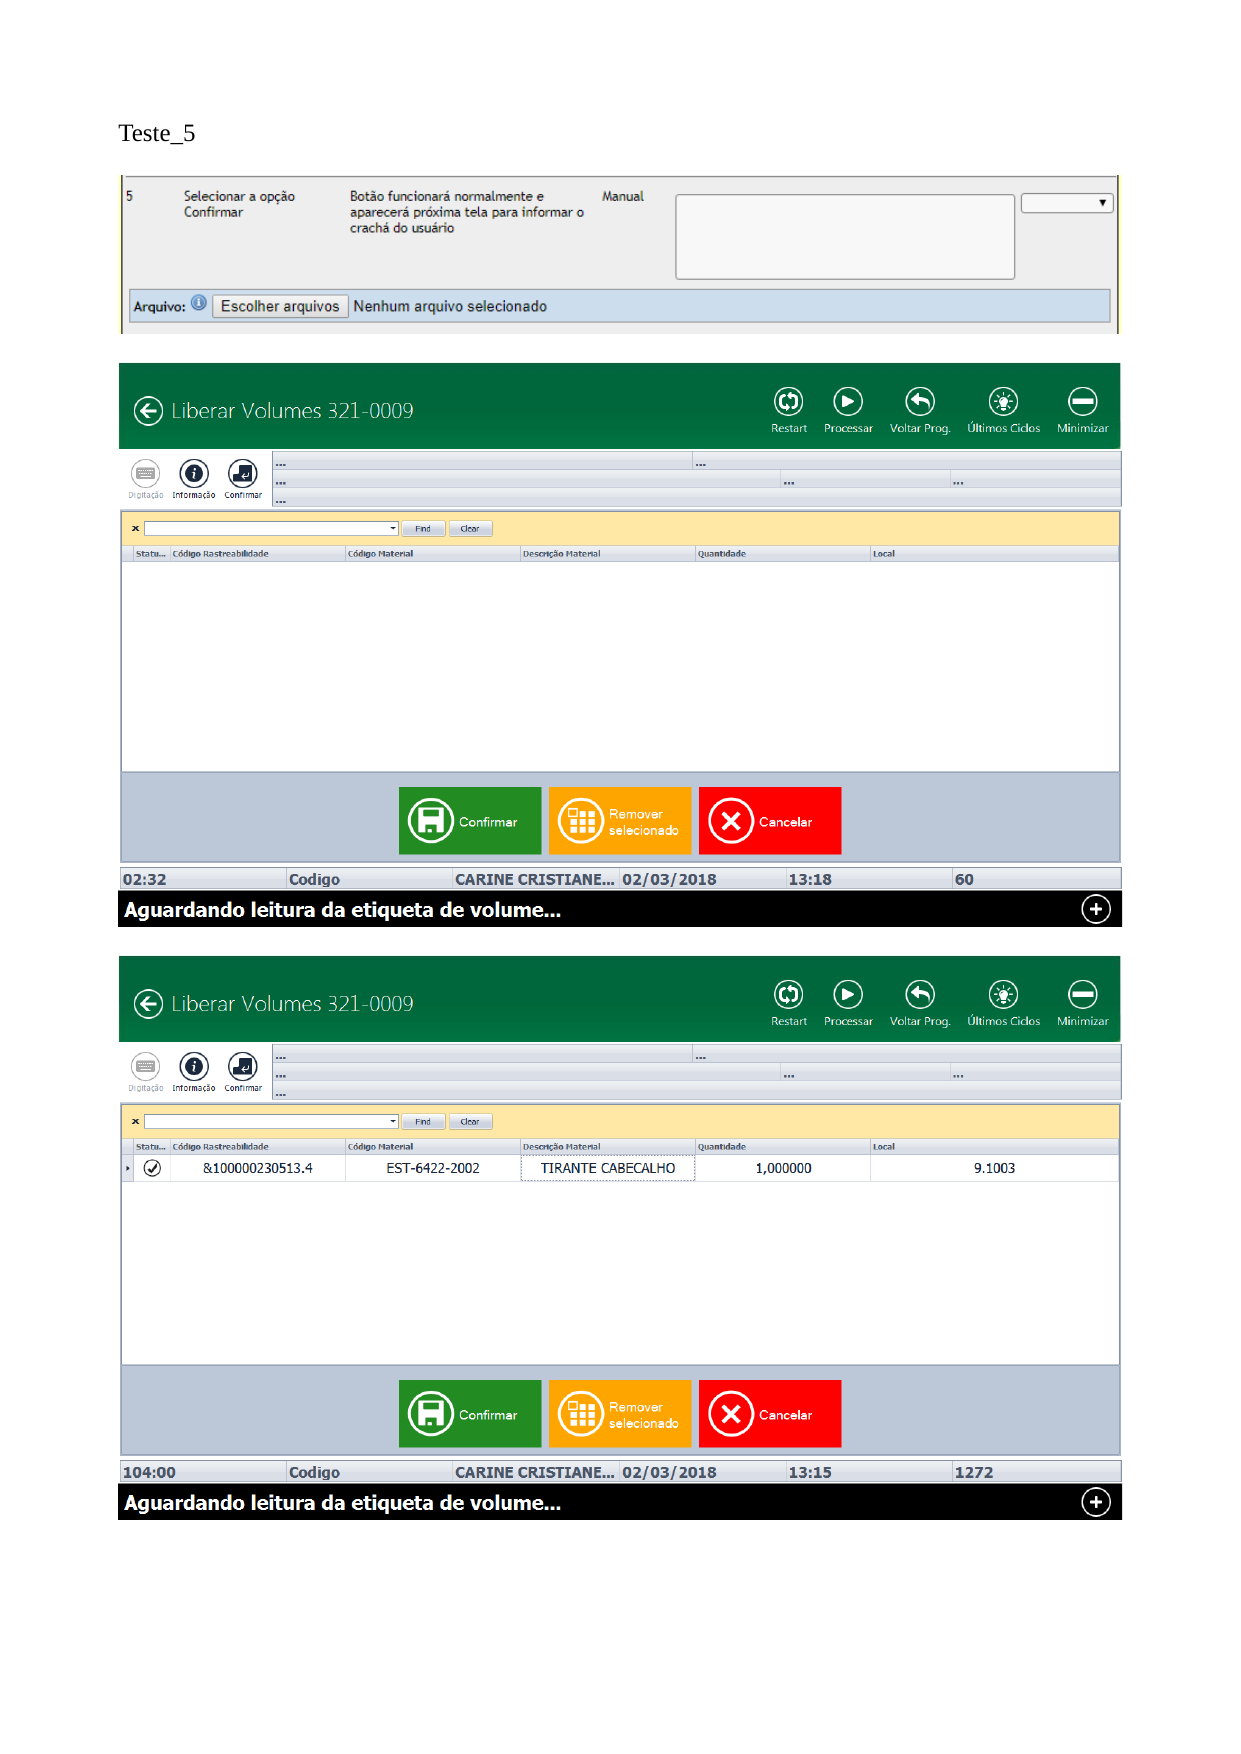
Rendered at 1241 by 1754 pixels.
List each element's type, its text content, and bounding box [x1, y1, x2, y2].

text Teste_5 [118, 118, 1122, 147]
picture [118, 955, 1123, 1520]
picture [118, 362, 1123, 927]
picture [118, 175, 1123, 334]
